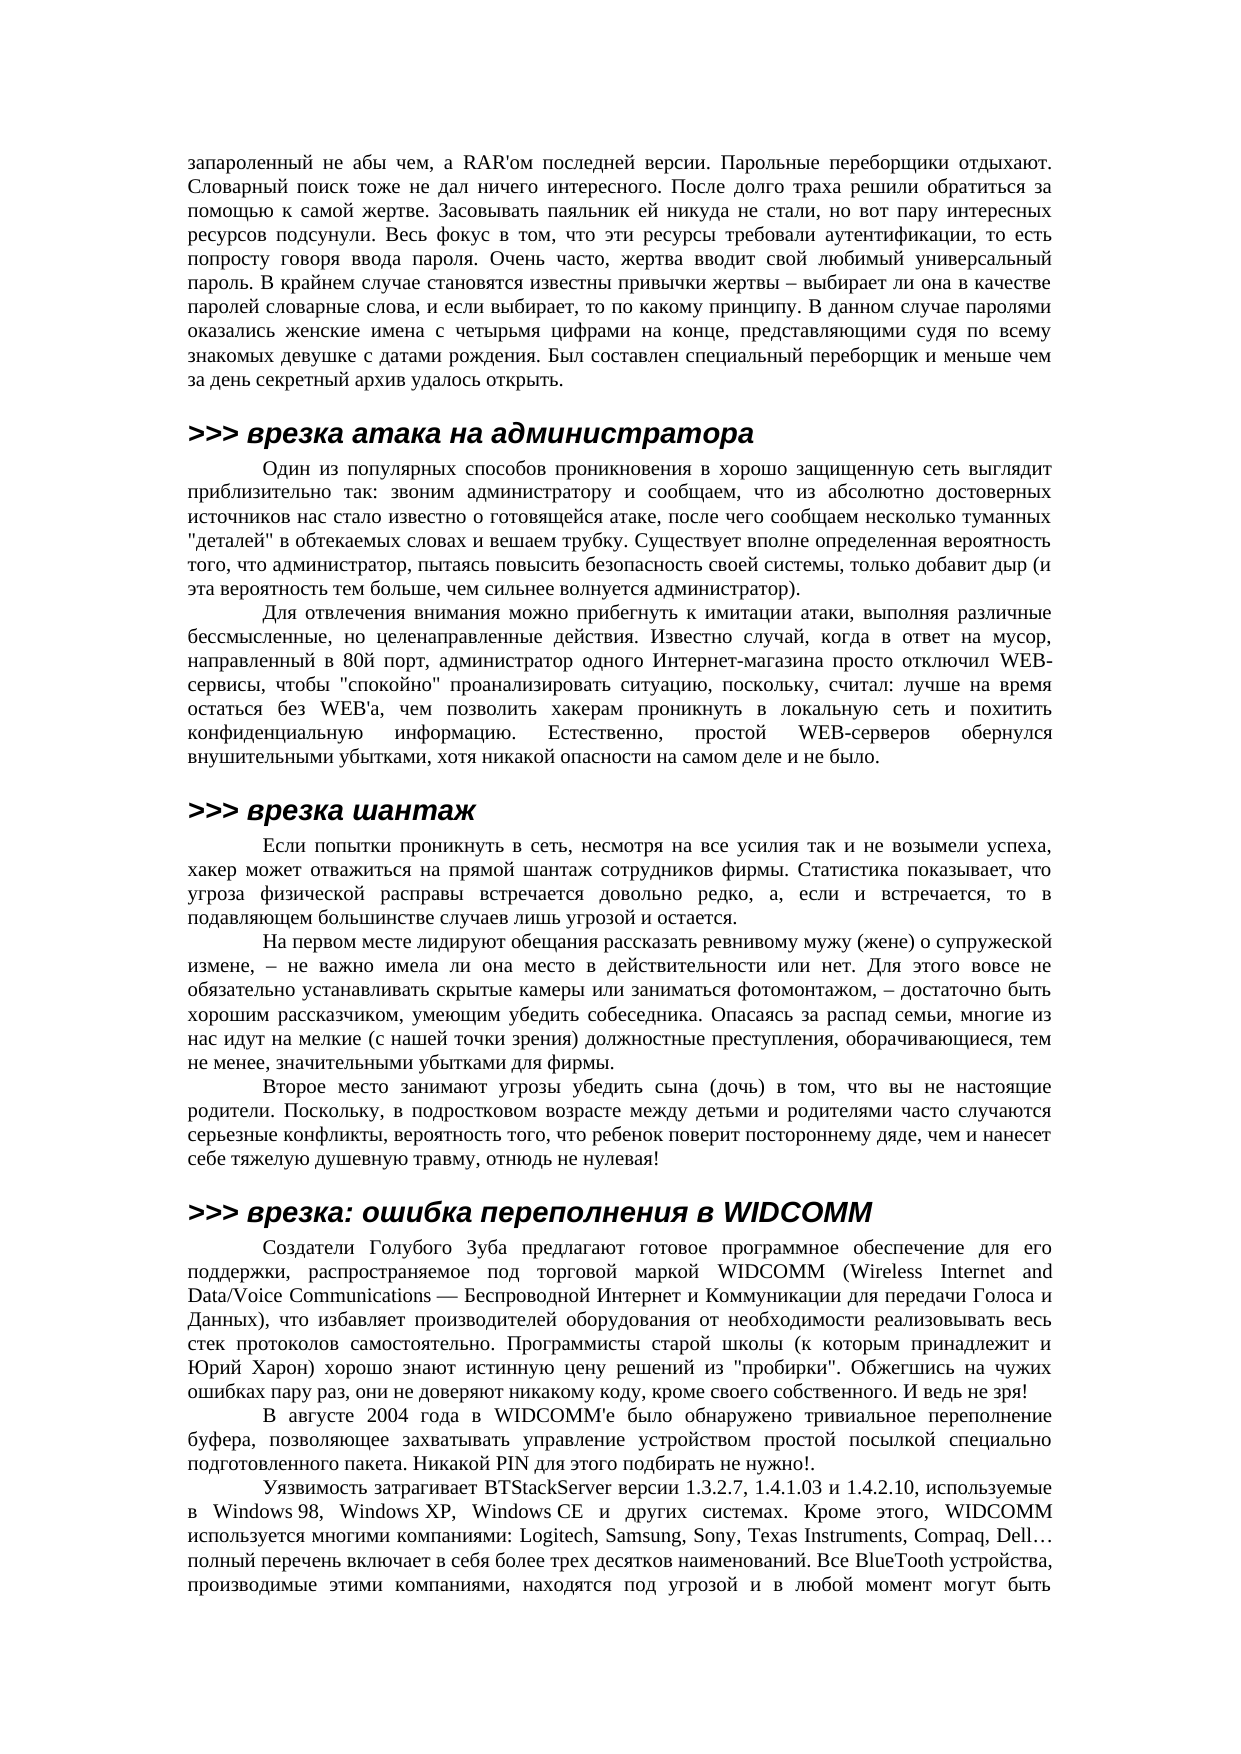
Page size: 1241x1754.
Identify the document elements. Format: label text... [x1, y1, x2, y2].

subtitle >>> врезка атака на администратора [187, 416, 1053, 449]
text Уязвимость затрагивает BTStackServer версии 1.3.2.7, 1.4.1.03 и 1.4.2.10, используемые в Windows 98, Windows XP, Windows CE и других системах. Кроме этого, WIDCOMM используется многими компаниями: Logitech, Samsung, Sony, Texas Instruments, Compaq, Dell… полный перечень включает в себя более трех десятков наименований. Все BlueTooth устройства, производимые этими компаниями, находятся под угрозой и в любой момент могут быть [187, 1475, 1053, 1596]
text Второе место занимают угрозы убедить сына (дочь) в том, что вы не настоящие родители. Поскольку, в подростковом возрасте между детьми и родителями часто случаются серьезные конфликты, вероятность того, что ребенок поверит постороннему дяде, чем и нанесет себе тяжелую душевную травму, отнюдь не нулевая! [187, 1074, 1053, 1170]
text Создатели Голубого Зуба предлагают готовое программное обеспечение для его поддержки, распространяемое под торговой маркой WIDCOMM (Wireless Internet and Data/Voice Communications — Беспроводной Интернет и Коммуникации для передачи Голоса и Данных), что избавляет производителей оборудования от необходимости реализовывать весь стек протоколов самостоятельно. Программисты старой школы (к которым принадлежит и Юрий Харон) хорошо знают истинную цену решений из "пробирки". Обжегшись на чужих ошибках пару раз, они не доверяют никакому коду, кроме своего собственного. И ведь не зря! [187, 1235, 1053, 1403]
text запароленный не абы чем, а RAR'ом последней версии. Парольные переборщики отдыхают. Словарный поиск тоже не дал ничего интересного. После долго траха решили обратиться за помощью к самой жертве. Засовывать паяльник ей никуда не стали, но вот пару интересных ресурсов подсунули. Весь фокус в том, что эти ресурсы требовали аутентификации, то есть попросту говоря ввода пароля. Очень часто, жертва вводит свой любимый универсальный пароль. В крайнем случае становятся известны привычки жертвы – выбирает ли она в качестве паролей словарные слова, и если выбирает, то по какому принципу. В данном случае паролями оказались женские имена с четырьмя цифрами на конце, представляющими судя по всему знакомых девушке с датами рождения. Был составлен специальный переборщик и меньше чем за день секретный архив удалось открыть. [187, 150, 1053, 391]
text Один из популярных способов проникновения в хорошо защищенную сеть выглядит приблизительно так: звоним администратору и сообщаем, что из абсолютно достоверных источников нас стало известно о готовящейся атаке, после чего сообщаем несколько туманных "деталей" в обтекаемых словах и вешаем трубку. Существует вполне определенная вероятность того, что администратор, пытаясь повысить безопасность своей системы, только добавит дыр (и эта вероятность тем больше, чем сильнее волнуется администратор). [187, 455, 1053, 600]
text Если попытки проникнуть в сеть, несмотря на все усилия так и не возымели успеха, хакер может отважиться на прямой шантаж сотрудников фирмы. Статистика показывает, что угроза физической расправы встречается довольно редко, а, если и встречается, то в подавляющем большинстве случаев лишь угрозой и остается. [187, 833, 1053, 929]
text На первом месте лидируют обещания рассказать ревнивому мужу (жене) о супружеской измене, – не важно имела ли она место в действительности или нет. Для этого вовсе не обязательно устанавливать скрытые камеры или заниматься фотомонтажом, – достаточно быть хорошим рассказчиком, умеющим убедить собеседника. Опасаясь за распад семьи, многие из нас идут на мелкие (с нашей точки зрения) должностные преступления, оборачивающиеся, тем не менее, значительными убытками для фирмы. [187, 929, 1053, 1074]
subtitle >>> врезка: ошибка переполнения в WIDCOMM [187, 1195, 1053, 1228]
subtitle >>> врезка шантаж [187, 793, 1053, 827]
text В августе 2004 года в WIDCOMM'е было обнаружено тривиальное переполнение буфера, позволяющее захватывать управление устройством простой посылкой специально подготовленного пакета. Никакой PIN для этого подбирать не нужно!. [187, 1403, 1053, 1475]
text Для отвлечения внимания можно прибегнуть к имитации атаки, выполняя различные бессмысленные, но целенаправленные действия. Известно случай, когда в ответ на мусор, направленный в 80й порт, администратор одного Интернет-магазина просто отключил WEB-сервисы, чтобы "спокойно" проанализировать ситуацию, поскольку, считал: лучше на время остаться без WEB'а, чем позволить хакерам проникнуть в локальную сеть и похитить конфиденциальную информацию. Естественно, простой WEB-серверов обернулся внушительными убытками, хотя никакой опасности на самом деле и не было. [187, 600, 1053, 768]
